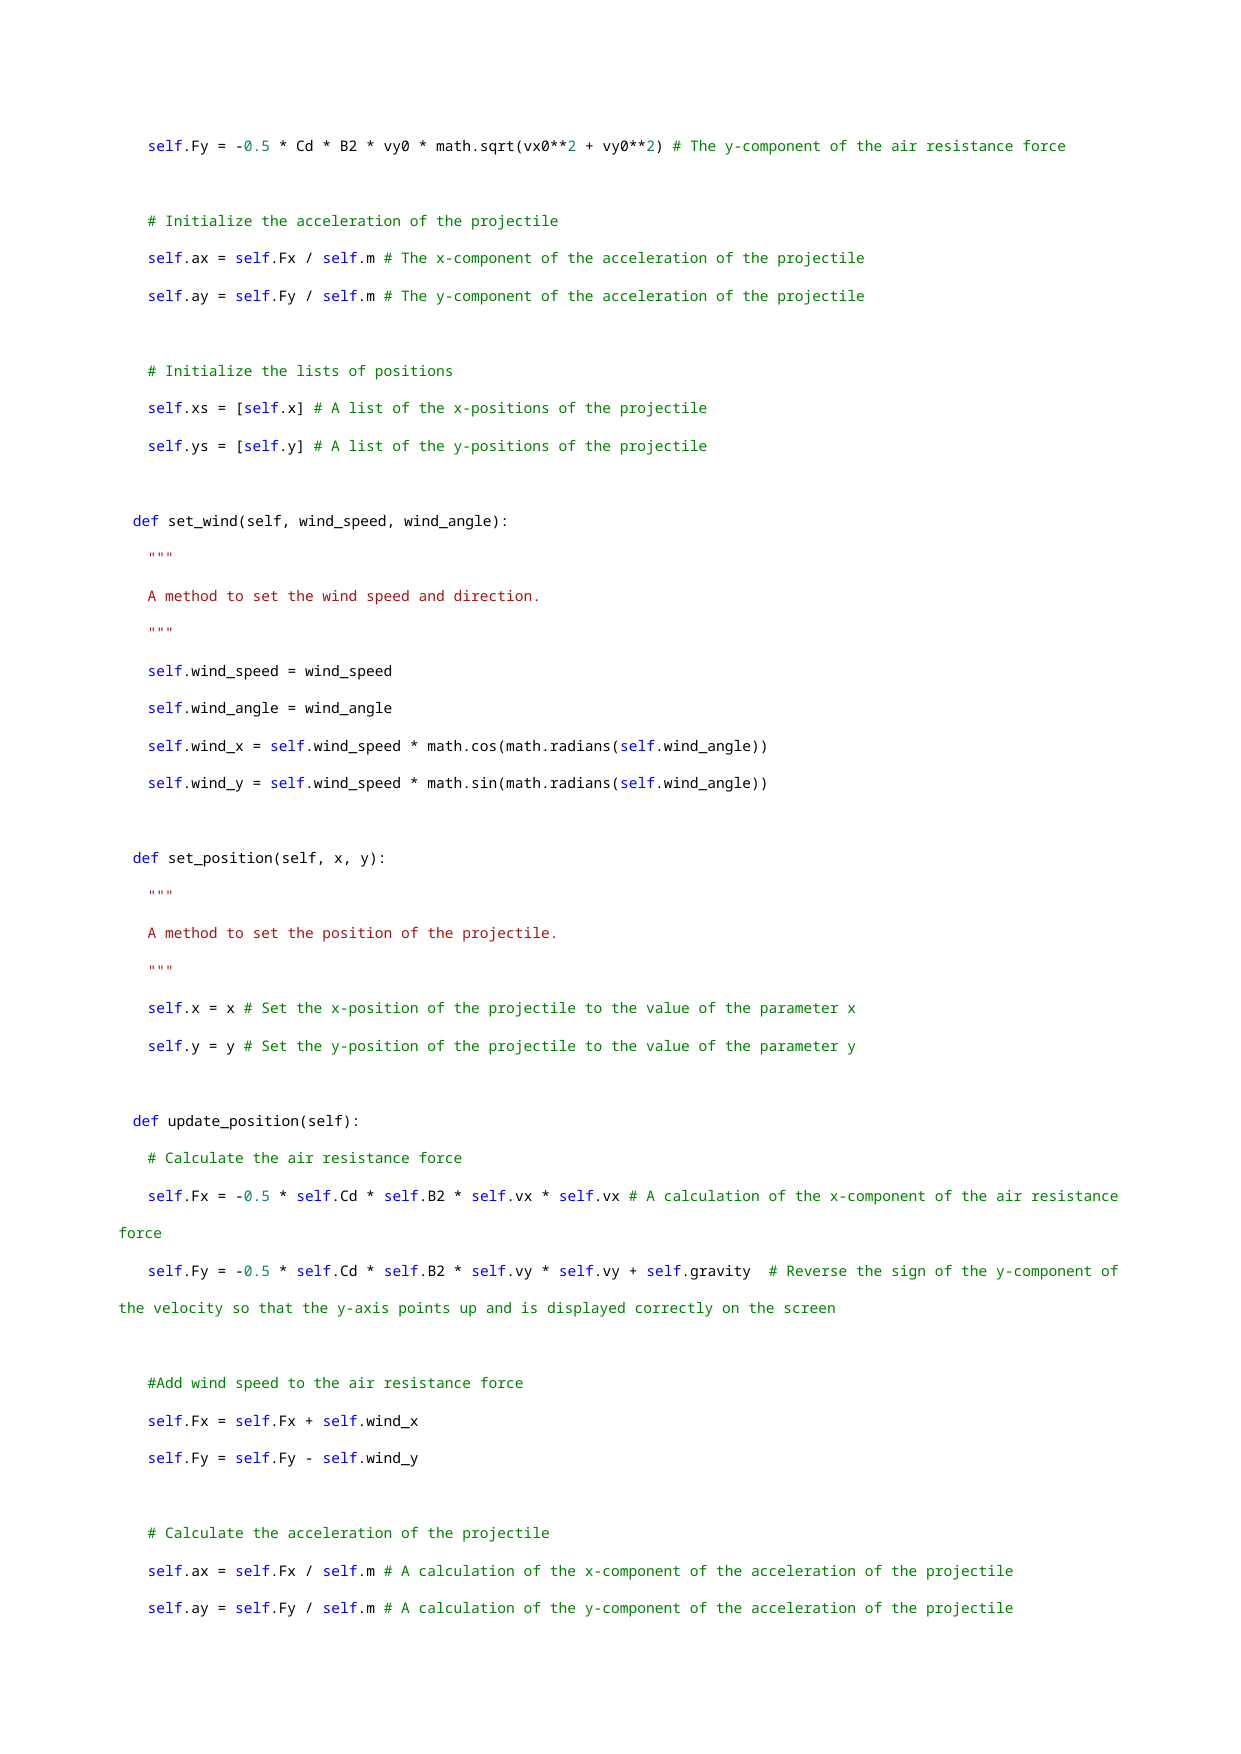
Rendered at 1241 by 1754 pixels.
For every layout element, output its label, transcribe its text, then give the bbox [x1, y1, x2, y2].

text self.ys = [self.y] # A list of the y-positions of the projectile [118, 418, 1122, 456]
text self.ay = self.Fy / self.m # A calculation of the y-component of the acceleration of the projectile [118, 1581, 1122, 1618]
text # Initialize the acceleration of the projectile [118, 193, 1122, 231]
text self.Fy = self.Fy - self.wind_y [118, 1431, 1122, 1468]
text # Calculate the acceleration of the projectile [118, 1506, 1122, 1543]
text self.x = x # Set the x-position of the projectile to the value of the parameter x [118, 981, 1122, 1018]
text self.Fy = -0.5 * self.Cd * self.B2 * self.vy * self.vy + self.gravity # Reverse the sign of the y-component of the velocity so that the y-axis points up and is displayed correctly on the screen [118, 1243, 1122, 1318]
text self.Fx = -0.5 * self.Cd * self.B2 * self.vx * self.vx # A calculation of the x-component of the air resistance force [118, 1168, 1122, 1243]
text self.wind_y = self.wind_speed * math.sin(math.radians(self.wind_angle)) [118, 756, 1122, 793]
text """ [118, 606, 1122, 643]
text self.ax = self.Fx / self.m # The x-component of the acceleration of the projectile [118, 231, 1122, 268]
text self.xs = [self.x] # A list of the x-positions of the projectile [118, 381, 1122, 418]
text def update_position(self): [118, 1093, 1122, 1131]
text """ [118, 868, 1122, 906]
text """ [118, 531, 1122, 568]
text self.wind_angle = wind_angle [118, 681, 1122, 718]
text """ [118, 943, 1122, 981]
text # Initialize the lists of positions [118, 343, 1122, 381]
text def set_wind(self, wind_speed, wind_angle): [118, 493, 1122, 531]
text def set_position(self, x, y): [118, 831, 1122, 868]
text # Calculate the air resistance force [118, 1131, 1122, 1168]
text A method to set the position of the projectile. [118, 906, 1122, 943]
text self.wind_speed = wind_speed [118, 643, 1122, 681]
text #Add wind speed to the air resistance force [118, 1356, 1122, 1393]
text self.y = y # Set the y-position of the projectile to the value of the parameter y [118, 1018, 1122, 1056]
text self.Fy = -0.5 * Cd * B2 * vy0 * math.sqrt(vx0**2 + vy0**2) # The y-component of the air resistance force [118, 118, 1122, 156]
text self.ax = self.Fx / self.m # A calculation of the x-component of the acceleration of the projectile [118, 1543, 1122, 1581]
text self.Fx = self.Fx + self.wind_x [118, 1393, 1122, 1431]
text self.wind_x = self.wind_speed * math.cos(math.radians(self.wind_angle)) [118, 718, 1122, 756]
text self.ay = self.Fy / self.m # The y-component of the acceleration of the projectile [118, 268, 1122, 306]
text A method to set the wind speed and direction. [118, 568, 1122, 606]
